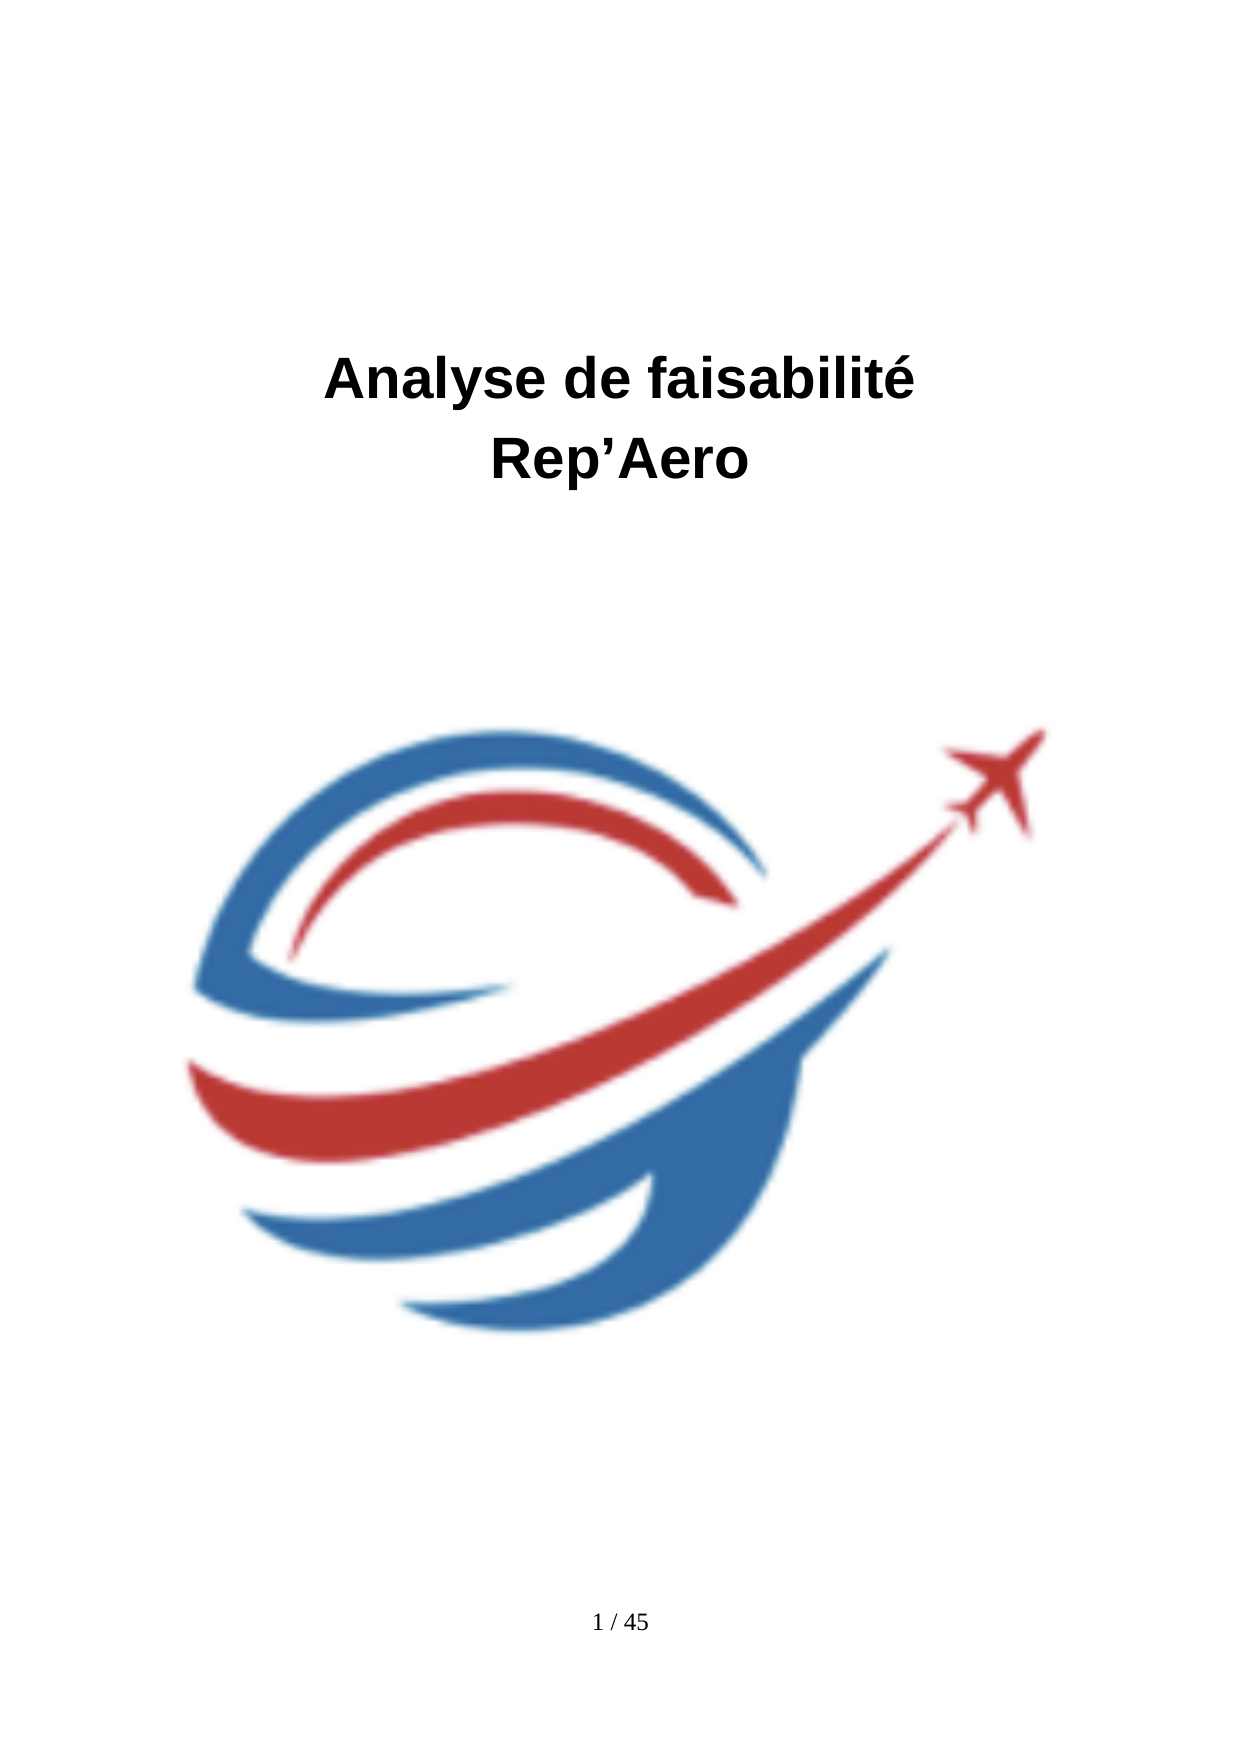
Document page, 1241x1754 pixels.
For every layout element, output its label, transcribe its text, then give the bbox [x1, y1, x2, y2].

picture [170, 698, 1070, 1386]
text Rep’Aero [118, 424, 1122, 491]
title Analyse de faisabilité [118, 344, 1122, 411]
